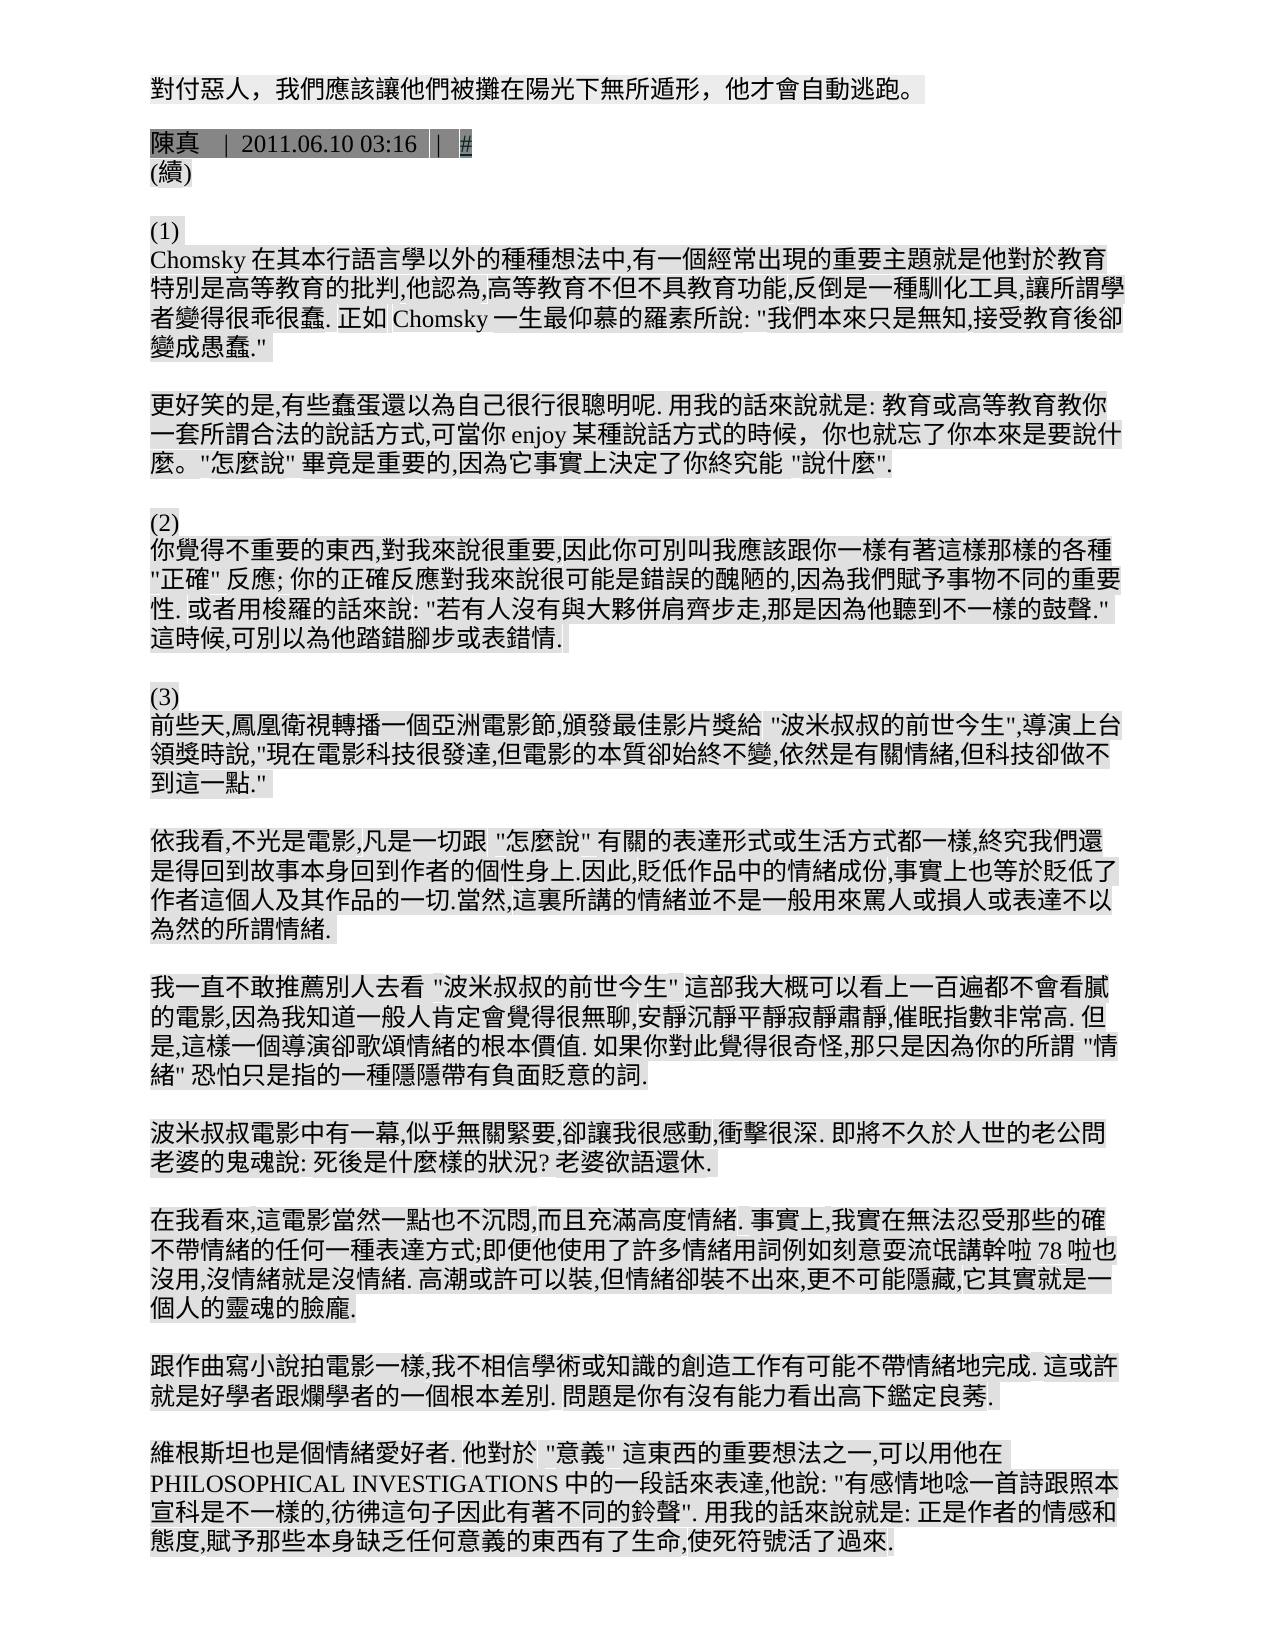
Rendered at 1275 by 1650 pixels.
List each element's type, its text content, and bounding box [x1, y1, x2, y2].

text 陳真 | 2011.06.10 03:16 | # [150, 129, 1125, 158]
text (續) (1) Chomsky在其本行語言學以外的種種想法中,有一個經常出現的重要主題就是他對於教育特別是高等教育的批判,他認為,高等教育不但不具教育功能,反倒是一種馴化工具,讓所謂學者變得很乖很蠢. 正如Chomsky一生最仰慕的羅素所說: "我們本來只是無知,接受教育後卻變成愚蠢." 更好笑的是,有些蠢蛋還以為自己很行很聰明呢. 用我的話來說就是: 教育或高等教育教你一套所謂合法的說話方式,可當你enjoy某種說話方式的時候，你也就忘了你本來是要說什麼。"怎麼說" 畢竟是重要的,因為它事實上決定了你終究能 "說什麼". (2) 你覺得不重要的東西,對我來說很重要,因此你可別叫我應該跟你一樣有著這樣那樣的各種 "正確" 反應; 你的正確反應對我來說很可能是錯誤的醜陋的,因為我們賦予事物不同的重要性. 或者用梭羅的話來說: "若有人沒有與大夥併肩齊步走,那是因為他聽到不一樣的鼓聲." 這時候,可別以為他踏錯腳步或表錯情. (3) 前些天,鳳凰衛視轉播一個亞洲電影節,頒發最佳影片獎給 "波米叔叔的前世今生",導演上台領獎時說,"現在電影科技很發達,但電影的本質卻始終不變,依然是有關情緒,但科技卻做不到這一點." 依我看,不光是電影,凡是一切跟 "怎麼說" 有關的表達形式或生活方式都一樣,終究我們還是得回到故事本身回到作者的個性身上.因此,貶低作品中的情緒成份,事實上也等於貶低了作者這個人及其作品的一切.當然,這裏所講的情緒並不是一般用來罵人或損人或表達不以為然的所謂情緒. 我一直不敢推薦別人去看 "波米叔叔的前世今生" 這部我大概可以看上一百遍都不會看膩的電影,因為我知道一般人肯定會覺得很無聊,安靜沉靜平靜寂靜肅靜,催眠指數非常高. 但是,這樣一個導演卻歌頌情緒的根本價值. 如果你對此覺得很奇怪,那只是因為你的所謂 "情緒" 恐怕只是指的一種隱隱帶有負面貶意的詞. 波米叔叔電影中有一幕,似乎無關緊要,卻讓我很感動,衝擊很深. 即將不久於人世的老公問老婆的鬼魂說: 死後是什麼樣的狀況? 老婆欲語還休. 在我看來,這電影當然一點也不沉悶,而且充滿高度情緒. 事實上,我實在無法忍受那些的確不帶情緒的任何一種表達方式;即便他使用了許多情緒用詞例如刻意耍流氓講幹啦78啦也沒用,沒情緒就是沒情緒. 高潮或許可以裝,但情緒卻裝不出來,更不可能隱藏,它其實就是一個人的靈魂的臉龐. 跟作曲寫小說拍電影一樣,我不相信學術或知識的創造工作有可能不帶情緒地完成. 這或許就是好學者跟爛學者的一個根本差別. 問題是你有沒有能力看出高下鑑定良莠. 維根斯坦也是個情緒愛好者. 他對於 "意義" 這東西的重要想法之一,可以用他在 PHILOSOPHICAL INVESTIGATIONS中的一段話來表達,他說: "有感情地唸一首詩跟照本宣科是不一樣的,彷彿這句子因此有著不同的鈴聲". 用我的話來說就是: 正是作者的情感和態度,賦予那些本身缺乏任何意義的東西有了生命,使死符號活了過來. [150, 158, 1125, 1557]
